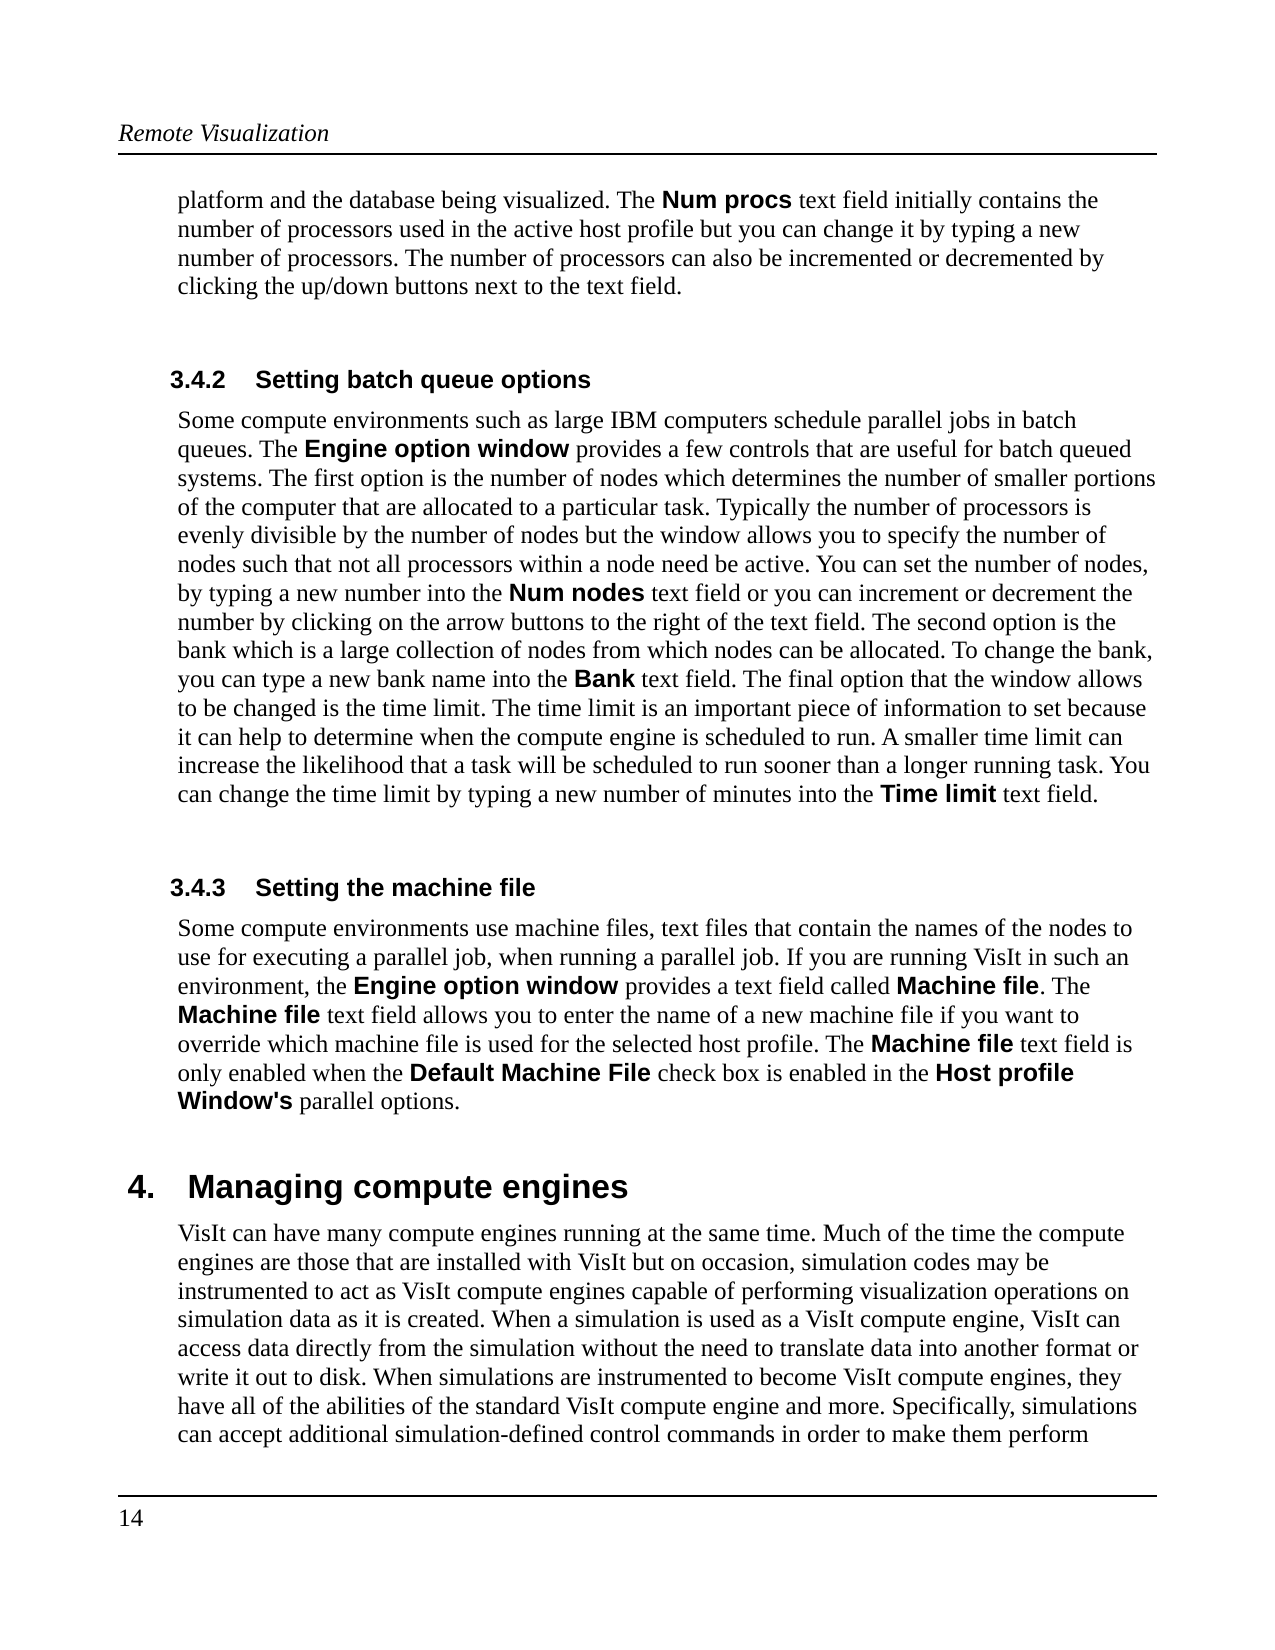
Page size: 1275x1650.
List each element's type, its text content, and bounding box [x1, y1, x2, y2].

text Some compute environments use machine files, text files that contain the names of the nodes to use for executing a parallel job, when running a parallel job. If you are running VisIt in such an environment, the Engine option window provides a text field called Machine file. The Machine file text field allows you to enter the name of a new machine file if you want to override which machine file is used for the selected host profile. The Machine file text field is only enabled when the Default Machine File check box is enabled in the Host profile Window's parallel options. [177, 913, 1157, 1115]
subtitle Setting the machine file [163, 873, 1157, 901]
subtitle Managing compute engines [118, 1167, 1157, 1206]
text platform and the database being visualized. The Num procs text field initially contains the number of processors used in the active host profile but you can change it by typing a new number of processors. The number of processors can also be incremented or decremented by clicking the up/down buttons next to the text field. [177, 185, 1157, 300]
text Some compute environments such as large IBM computers schedule parallel jobs in batch queues. The Engine option window provides a few controls that are useful for batch queued systems. The first option is the number of nodes which determines the number of smaller portions of the computer that are allocated to a particular task. Typically the number of processors is evenly divisible by the number of nodes but the window allows you to specify the number of nodes such that not all processors within a node need be active. You can set the number of nodes, by typing a new number into the Num nodes text field or you can increment or decrement the number by clicking on the arrow buttons to the right of the text field. The second option is the bank which is a large collection of nodes from which nodes can be allocated. To change the bank, you can type a new bank name into the Bank text field. The final option that the window allows to be changed is the time limit. The time limit is an important piece of information to set because it can help to determine when the compute engine is scheduled to run. A smaller time limit can increase the likelihood that a task will be scheduled to run sooner than a longer running task. You can change the time limit by typing a new number of minutes into the Time limit text field. [177, 405, 1157, 808]
text VisIt can have many compute engines running at the same time. Much of the time the compute engines are those that are installed with VisIt but on occasion, simulation codes may be instrumented to act as VisIt compute engines capable of performing visualization operations on simulation data as it is created. When a simulation is used as a VisIt compute engine, VisIt can access data directly from the simulation without the need to translate data into another format or write it out to disk. When simulations are instrumented to become VisIt compute engines, they have all of the abilities of the standard VisIt compute engine and more. Specifically, simulations can accept additional simulation-defined control commands in order to make them perform [177, 1218, 1157, 1448]
subtitle Setting batch queue options [163, 364, 1157, 393]
